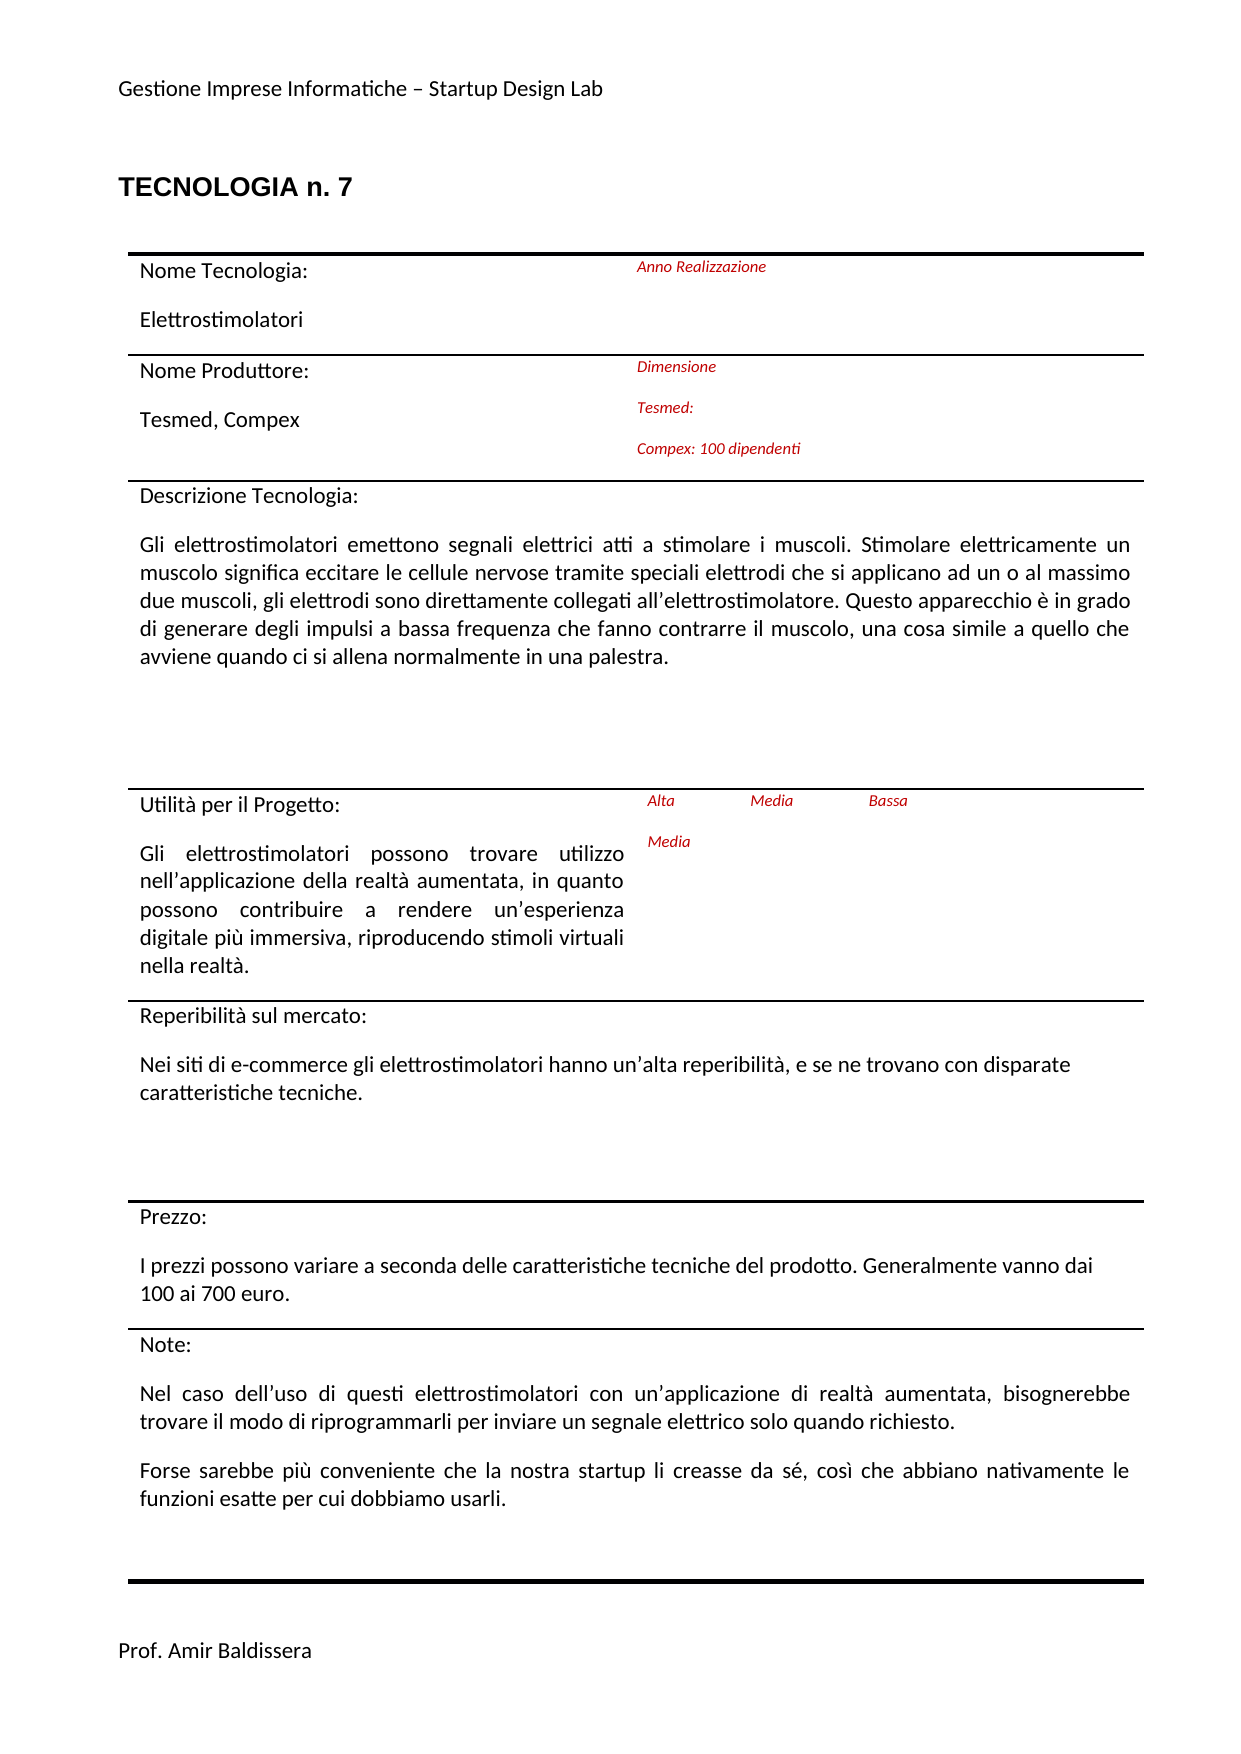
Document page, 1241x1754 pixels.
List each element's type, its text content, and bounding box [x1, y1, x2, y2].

table_cell Dimensione Tesmed: Compex: 100 dipendenti [626, 356, 1144, 479]
table_cell Reperibilità sul mercato: Nei siti di e-commerce gli elettrostimolatori hanno un’alta reperibilità, e se ne trovano con disparate caratteristiche tecniche. [128, 1002, 1144, 1200]
table_cell Utilità per il Progetto: Gli elettrostimolatori possono trovare utilizzo nell’applicazione della realtà aumentata, in quanto possono contribuire a rendere un’esperienza digitale più immersiva, riproducendo stimoli virtuali nella realtà. [128, 790, 636, 999]
subtitle TECNOLOGIA n. 7 [118, 171, 1122, 203]
table_cell Prezzo: I prezzi possono variare a seconda delle caratteristiche tecniche del prodotto. Generalmente vanno dai 100 ai 700 euro. [128, 1203, 1144, 1328]
table_cell Alta Media Bassa Media [636, 790, 1144, 999]
table_cell Descrizione Tecnologia: Gli elettrostimolatori emettono segnali elettrici atti a stimolare i muscoli. Stimolare elettricamente un muscolo significa eccitare le cellule nervose tramite speciali elettrodi che si applicano ad un o al massimo due muscoli, gli elettrodi sono direttamente collegati all’elettrostimolatore. Questo apparecchio è in grado di generare degli impulsi a bassa frequenza che fanno contrarre il muscolo, una cosa simile a quello che avviene quando ci si allena normalmente in una palestra. [128, 482, 1144, 788]
table_cell Note: Nel caso dell’uso di questi elettrostimolatori con un’applicazione di realtà aumentata, bisognerebbe trovare il modo di riprogrammarli per inviare un segnale elettrico solo quando richiesto. Forse sarebbe più conveniente che la nostra startup li creasse da sé, così che abbiano nativamente le funzioni esatte per cui dobbiamo usarli. [128, 1330, 1144, 1579]
table_header Nome Tecnologia: Elettrostimolatori [128, 256, 626, 354]
table_header Anno Realizzazione [626, 256, 1144, 354]
table_cell Nome Produttore: Tesmed, Compex [128, 356, 626, 479]
